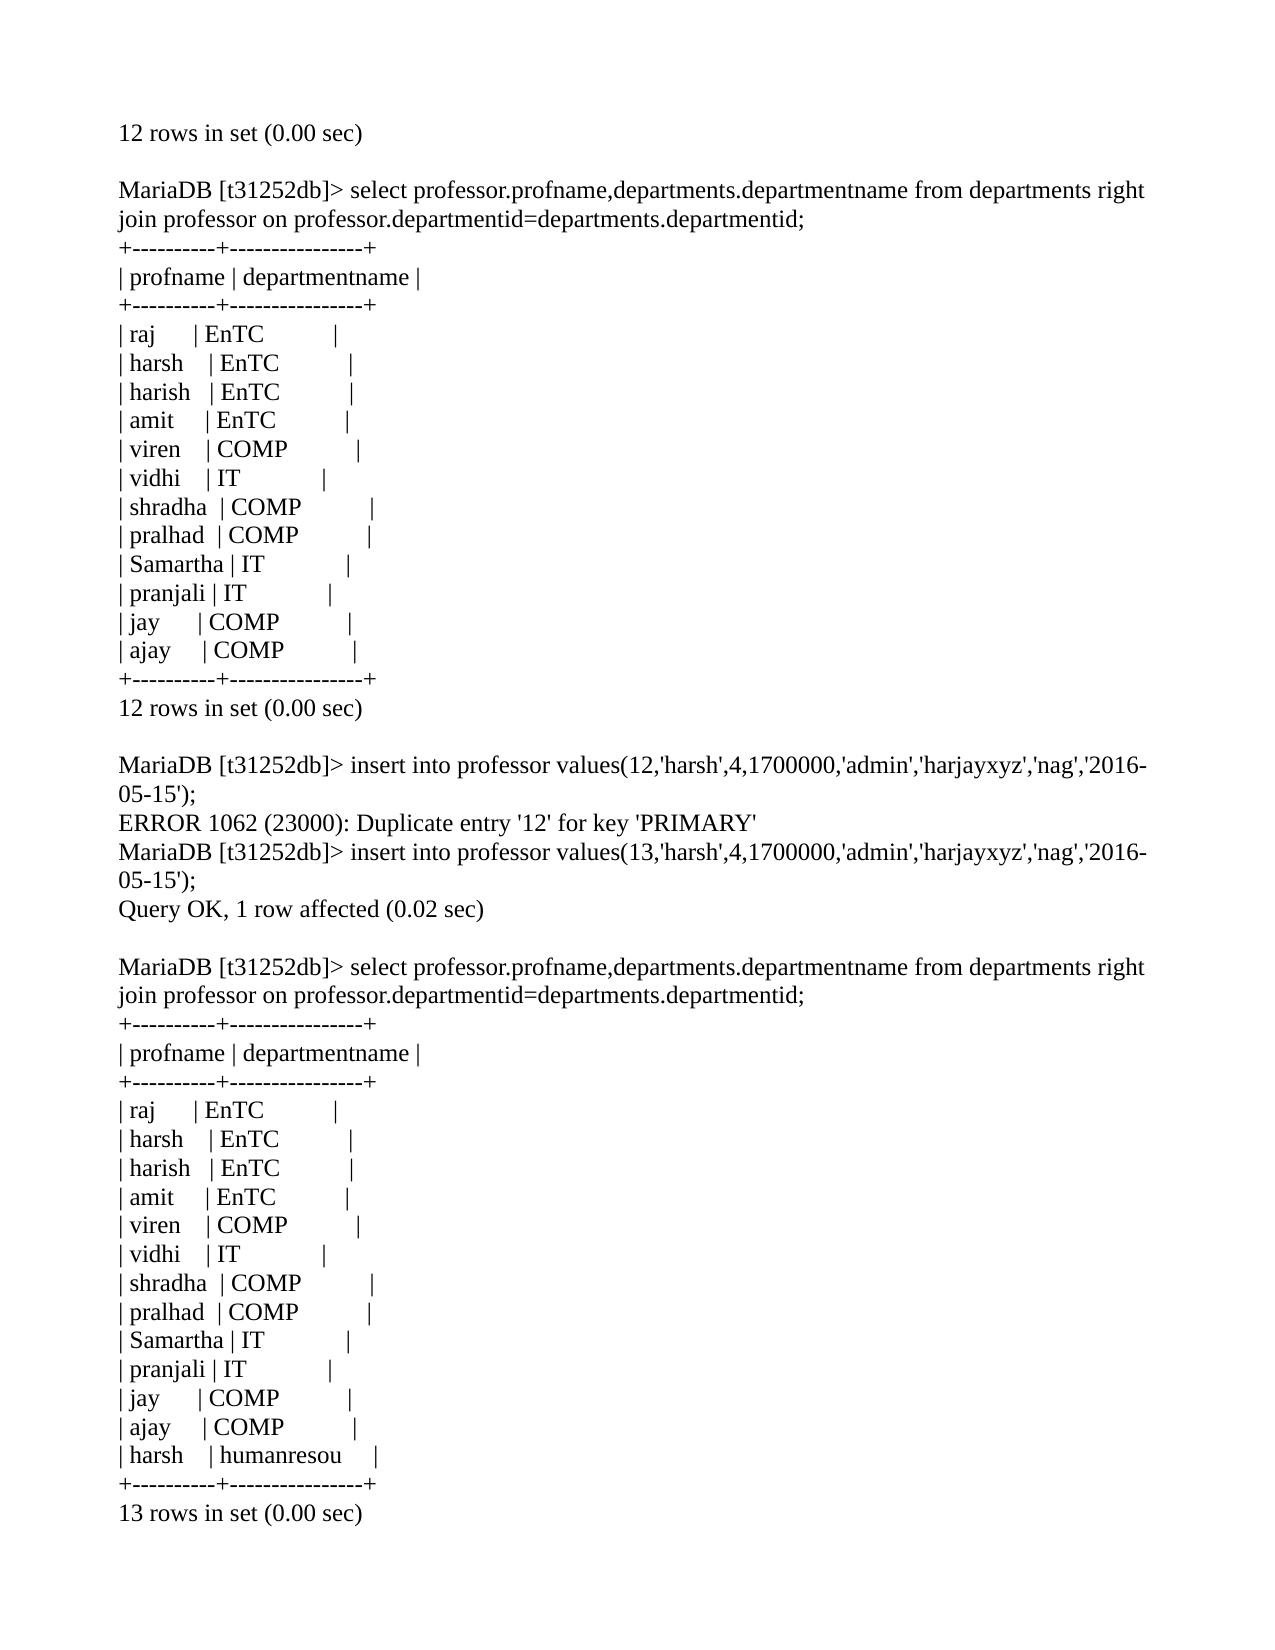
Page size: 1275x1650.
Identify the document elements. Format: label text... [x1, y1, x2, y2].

text | amit | EnTC | [118, 1182, 1157, 1211]
text | shradha | COMP | [118, 1268, 1157, 1297]
text Query OK, 1 row affected (0.02 sec) [118, 894, 1157, 923]
text ERROR 1062 (23000): Duplicate entry '12' for key 'PRIMARY' [118, 808, 1157, 837]
text +----------+----------------+ [118, 1469, 1157, 1498]
text | ajay | COMP | [118, 1412, 1157, 1441]
text MariaDB [t31252db]> insert into professor values(12,'harsh',4,1700000,'admin','harjayxyz','nag','2016-05-15'); [118, 751, 1157, 808]
text | pralhad | COMP | [118, 1297, 1157, 1326]
text | pranjali | IT | [118, 1354, 1157, 1383]
text | harish | EnTC | [118, 377, 1157, 406]
text 13 rows in set (0.00 sec) [118, 1498, 1157, 1527]
text | jay | COMP | [118, 1383, 1157, 1412]
text +----------+----------------+ [118, 233, 1157, 262]
text 12 rows in set (0.00 sec) [118, 118, 1157, 147]
text | pralhad | COMP | [118, 521, 1157, 549]
text | pranjali | IT | [118, 578, 1157, 607]
text | Samartha | IT | [118, 1326, 1157, 1354]
text +----------+----------------+ [118, 1067, 1157, 1096]
text MariaDB [t31252db]> insert into professor values(13,'harsh',4,1700000,'admin','harjayxyz','nag','2016-05-15'); [118, 837, 1157, 894]
text | viren | COMP | [118, 434, 1157, 463]
text 12 rows in set (0.00 sec) [118, 693, 1157, 722]
text MariaDB [t31252db]> select professor.profname,departments.departmentname from departments right join professor on professor.departmentid=departments.departmentid; [118, 952, 1157, 1009]
text | viren | COMP | [118, 1211, 1157, 1239]
text | raj | EnTC | [118, 1096, 1157, 1124]
text | Samartha | IT | [118, 549, 1157, 578]
text | jay | COMP | [118, 607, 1157, 636]
text | harsh | EnTC | [118, 348, 1157, 377]
text | shradha | COMP | [118, 492, 1157, 521]
text | harish | EnTC | [118, 1153, 1157, 1182]
text | harsh | humanresou | [118, 1441, 1157, 1469]
text | raj | EnTC | [118, 319, 1157, 348]
text | ajay | COMP | [118, 636, 1157, 664]
text +----------+----------------+ [118, 291, 1157, 319]
text | vidhi | IT | [118, 1239, 1157, 1268]
text | harsh | EnTC | [118, 1124, 1157, 1153]
text | amit | EnTC | [118, 406, 1157, 434]
text +----------+----------------+ [118, 664, 1157, 693]
text MariaDB [t31252db]> select professor.profname,departments.departmentname from departments right join professor on professor.departmentid=departments.departmentid; [118, 176, 1157, 233]
text | profname | departmentname | [118, 1038, 1157, 1067]
text | profname | departmentname | [118, 262, 1157, 291]
text | vidhi | IT | [118, 463, 1157, 492]
text +----------+----------------+ [118, 1009, 1157, 1038]
